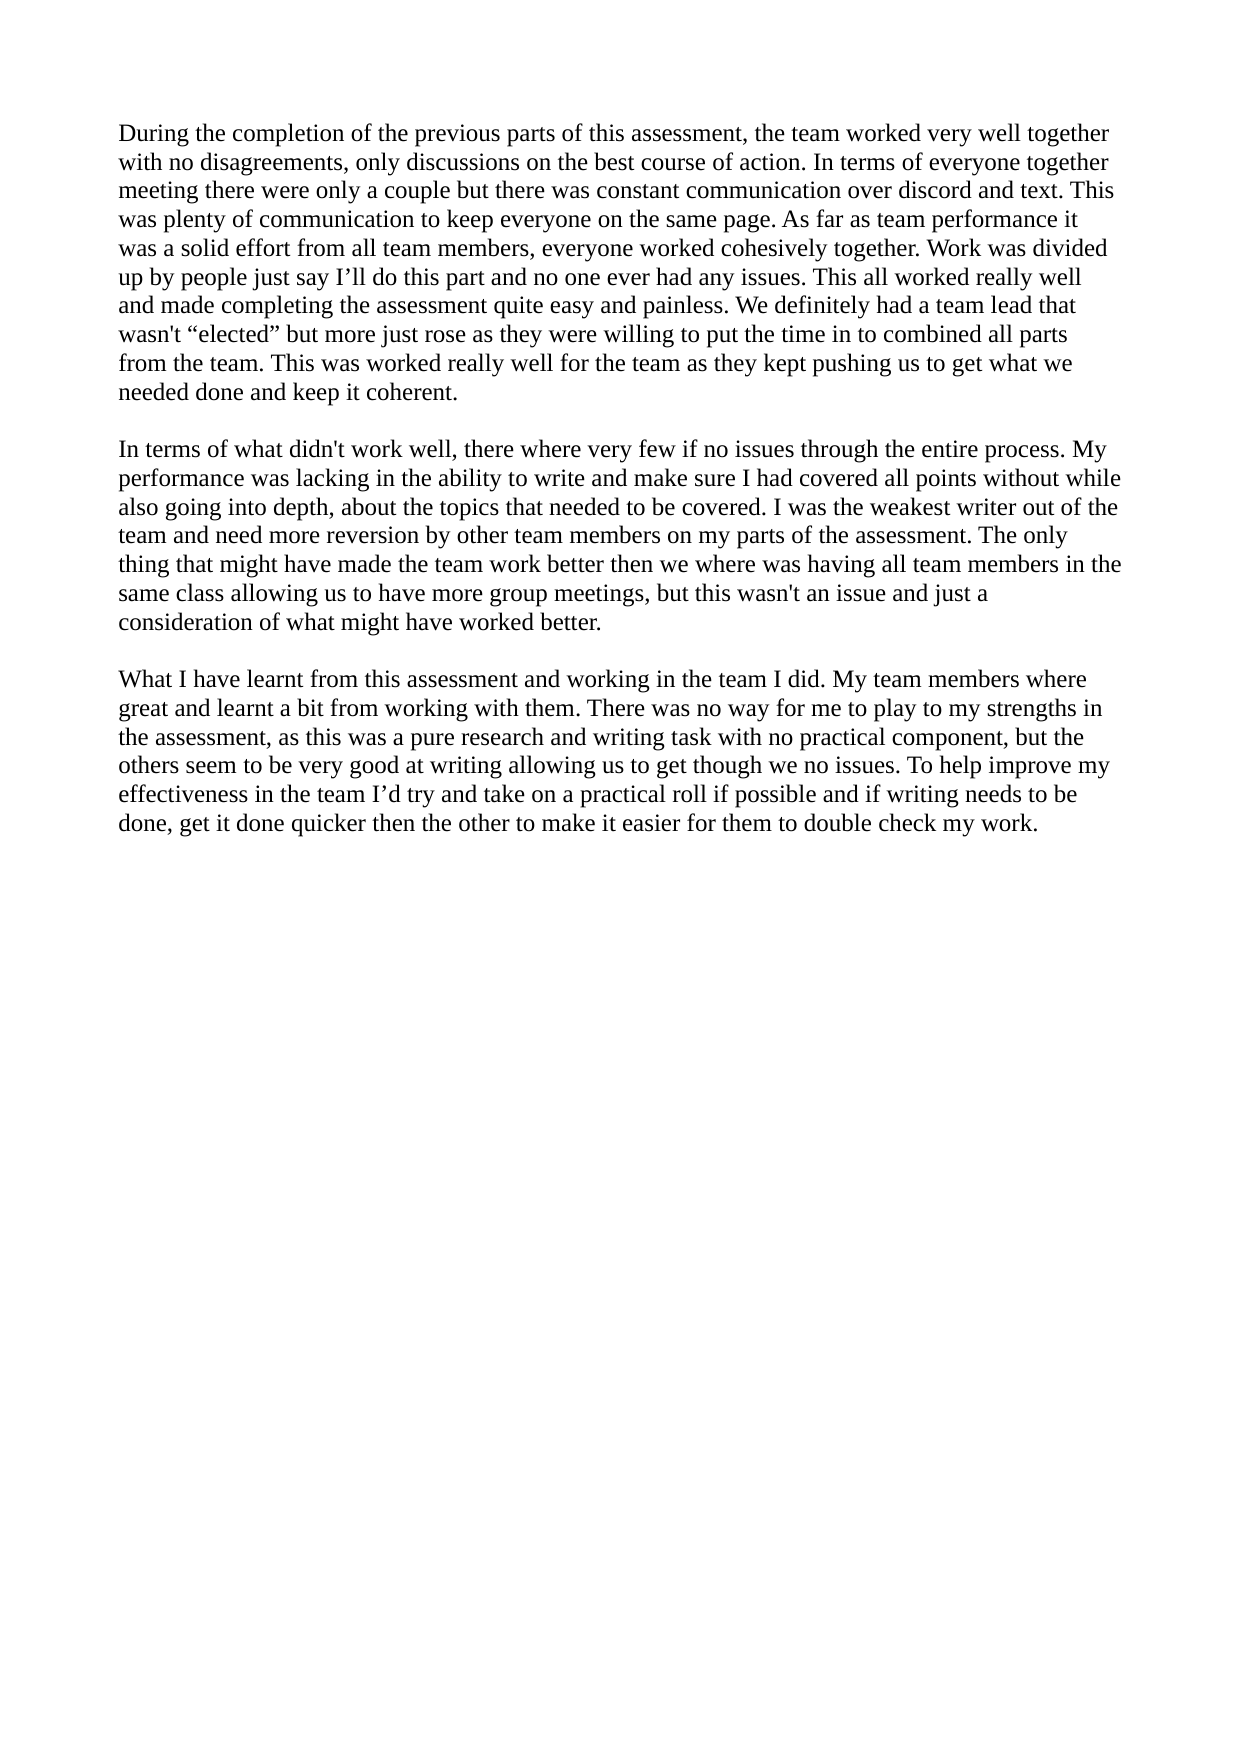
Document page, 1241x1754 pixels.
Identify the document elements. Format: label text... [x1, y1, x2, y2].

text During the completion of the previous parts of this assessment, the team worked very well together with no disagreements, only discussions on the best course of action. In terms of everyone together meeting there were only a couple but there was constant communication over discord and text. This was plenty of communication to keep everyone on the same page. As far as team performance it was a solid effort from all team members, everyone worked cohesively together. Work was divided up by people just say I’ll do this part and no one ever had any issues. This all worked really well and made completing the assessment quite easy and painless. We definitely had a team lead that wasn't “elected” but more just rose as they were willing to put the time in to combined all parts from the team. This was worked really well for the team as they kept pushing us to get what we needed done and keep it coherent. [118, 118, 1122, 406]
text In terms of what didn't work well, there where very few if no issues through the entire process. My performance was lacking in the ability to write and make sure I had covered all points without while also going into depth, about the topics that needed to be covered. I was the weakest writer out of the team and need more reversion by other team members on my parts of the assessment. The only thing that might have made the team work better then we where was having all team members in the same class allowing us to have more group meetings, but this wasn't an issue and just a consideration of what might have worked better. [118, 434, 1122, 636]
text What I have learnt from this assessment and working in the team I did. My team members where great and learnt a bit from working with them. There was no way for me to play to my strengths in the assessment, as this was a pure research and writing task with no practical component, but the others seem to be very good at writing allowing us to get though we no issues. To help improve my effectiveness in the team I’d try and take on a practical roll if possible and if writing needs to be done, get it done quicker then the other to make it easier for them to double check my work. [118, 664, 1122, 837]
